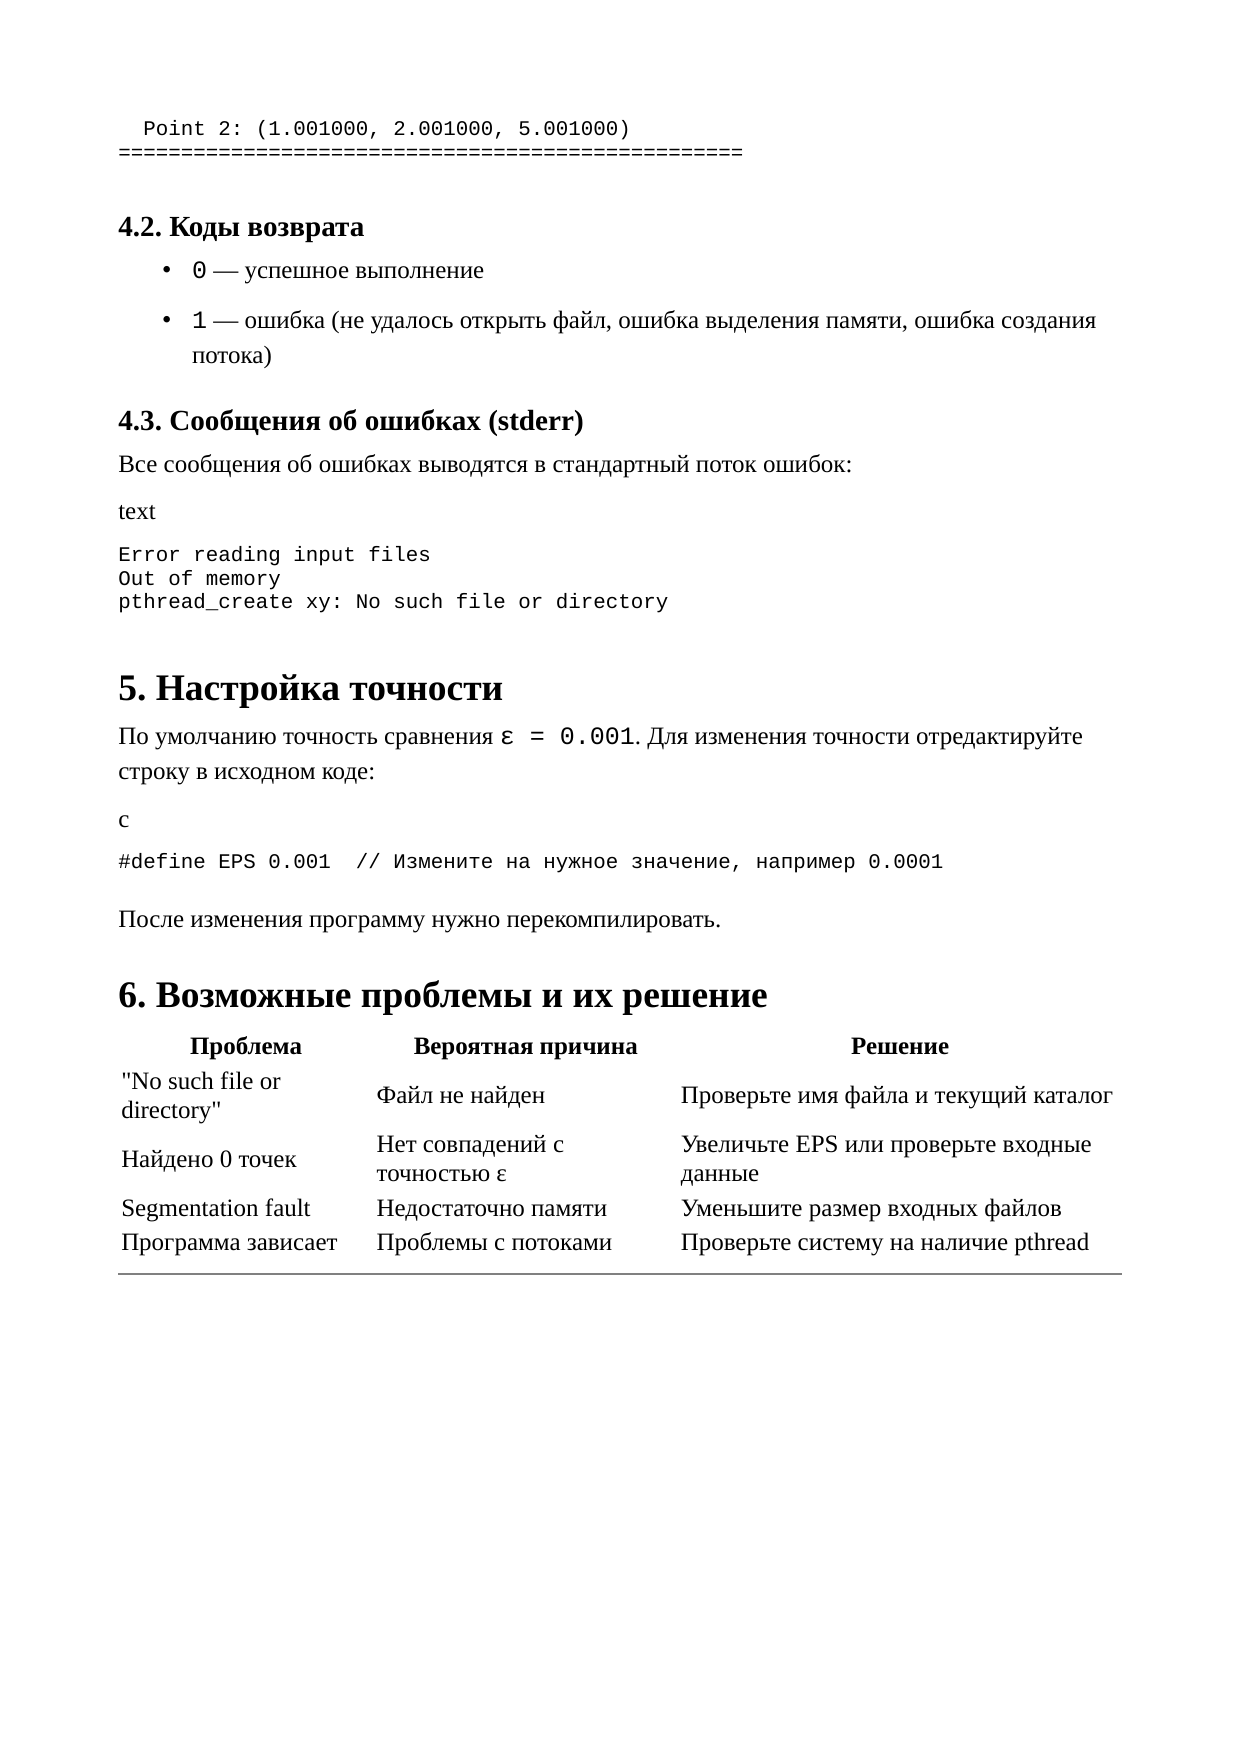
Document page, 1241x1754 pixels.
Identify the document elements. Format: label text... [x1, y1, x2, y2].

list 0 — успешное выполнение [162, 256, 1122, 286]
table_cell Уменьшите размер входных файлов [678, 1190, 1122, 1224]
table_cell Проблемы с потоками [374, 1224, 678, 1259]
table_cell Файл не найден [374, 1063, 678, 1126]
text pthread_create xy: No such file or directory [118, 591, 1122, 615]
table_cell Проверьте имя файла и текущий каталог [678, 1063, 1122, 1126]
text После изменения программу нужно перекомпилировать. [118, 904, 1122, 933]
list 1 — ошибка (не удалось открыть файл, ошибка выделения памяти, ошибка создания потока) [162, 306, 1122, 369]
text #define EPS 0.001 // Измените на нужное значение, например 0.0001 [118, 851, 1122, 875]
table_cell Найдено 0 точек [118, 1126, 373, 1190]
text Error reading input files [118, 544, 1122, 568]
table_cell "No such file or directory" [118, 1063, 373, 1126]
text ================================================== [118, 142, 1122, 165]
table_cell Нет совпадений с точностью ε [374, 1126, 678, 1190]
table_header Вероятная причина [374, 1029, 678, 1063]
text Point 2: (1.001000, 2.001000, 5.001000) [118, 118, 1122, 142]
table_cell Программа зависает [118, 1224, 373, 1259]
subtitle 5. Настройка точности [118, 665, 1122, 708]
text По умолчанию точность сравнения ε = 0.001. Для изменения точности отредактируйте строку в исходном коде: [118, 721, 1122, 785]
text Все сообщения об ошибках выводятся в стандартный поток ошибок: [118, 449, 1122, 478]
text Out of memory [118, 568, 1122, 591]
subtitle 6. Возможные проблемы и их решение [118, 973, 1122, 1016]
table_cell Проверьте систему на наличие pthread [678, 1224, 1122, 1259]
text c [118, 804, 1122, 832]
subtitle 4.2. Коды возврата [118, 209, 1122, 243]
table_cell Недостаточно памяти [374, 1190, 678, 1224]
text text [118, 496, 1122, 525]
subtitle 4.3. Сообщения об ошибках (stderr) [118, 403, 1122, 436]
table_cell Увеличьте EPS или проверьте входные данные [678, 1126, 1122, 1190]
table_cell Segmentation fault [118, 1190, 373, 1224]
table_header Решение [678, 1029, 1122, 1063]
table_header Проблема [118, 1029, 373, 1063]
